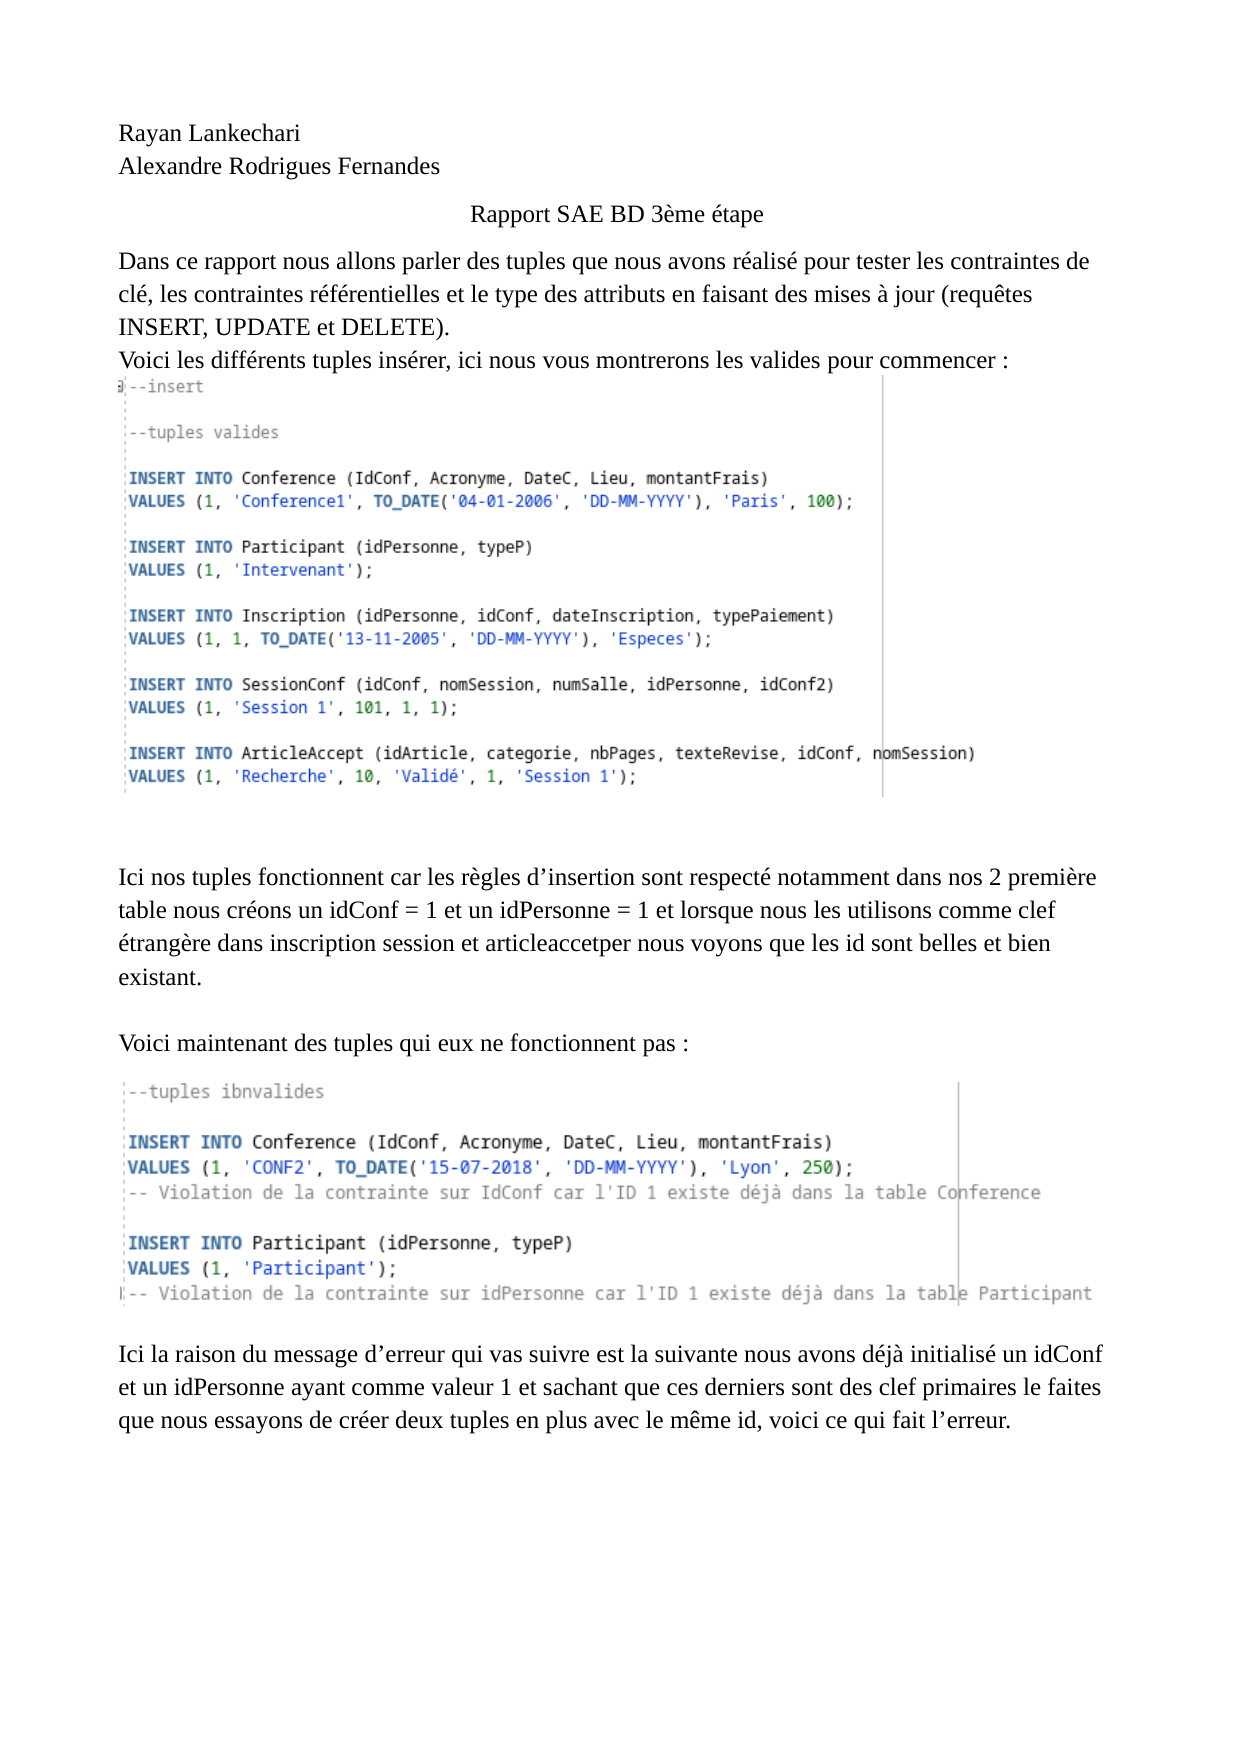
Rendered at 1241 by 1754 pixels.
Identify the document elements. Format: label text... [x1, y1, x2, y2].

text Dans ce rapport nous allons parler des tuples que nous avons réalisé pour tester les contraintes de clé, les contraintes référentielles et le type des attributs en faisant des mises à jour (requêtes INSERT, UPDATE et DELETE). Voici les différents tuples insérer, ici nous vous montrerons les valides pour commencer : [118, 246, 1122, 375]
picture [119, 1082, 1124, 1306]
text Rapport SAE BD 3ème étape [118, 199, 1122, 227]
text Ici nos tuples fonctionnent car les règles d’insertion sont respecté notamment dans nos 2 première table nous créons un idConf = 1 et un idPersonne = 1 et lorsque nous les utilisons comme clef étrangère dans inscription session et articleaccetper nous voyons que les id sont belles et bien existant. Voici maintenant des tuples qui eux ne fonctionnent pas : Ici la raison du message d’erreur qui vas suivre est la suivante nous avons déjà initialisé un idConf et un idPersonne ayant comme valeur 1 et sachant que ces derniers sont des clef primaires le faites que nous essayons de créer deux tuples en plus avec le même id, voici ce qui fait l’erreur. [118, 797, 1122, 1566]
text Rayan Lankechari Alexandre Rodrigues Fernandes [118, 118, 1122, 180]
picture [118, 375, 1123, 797]
